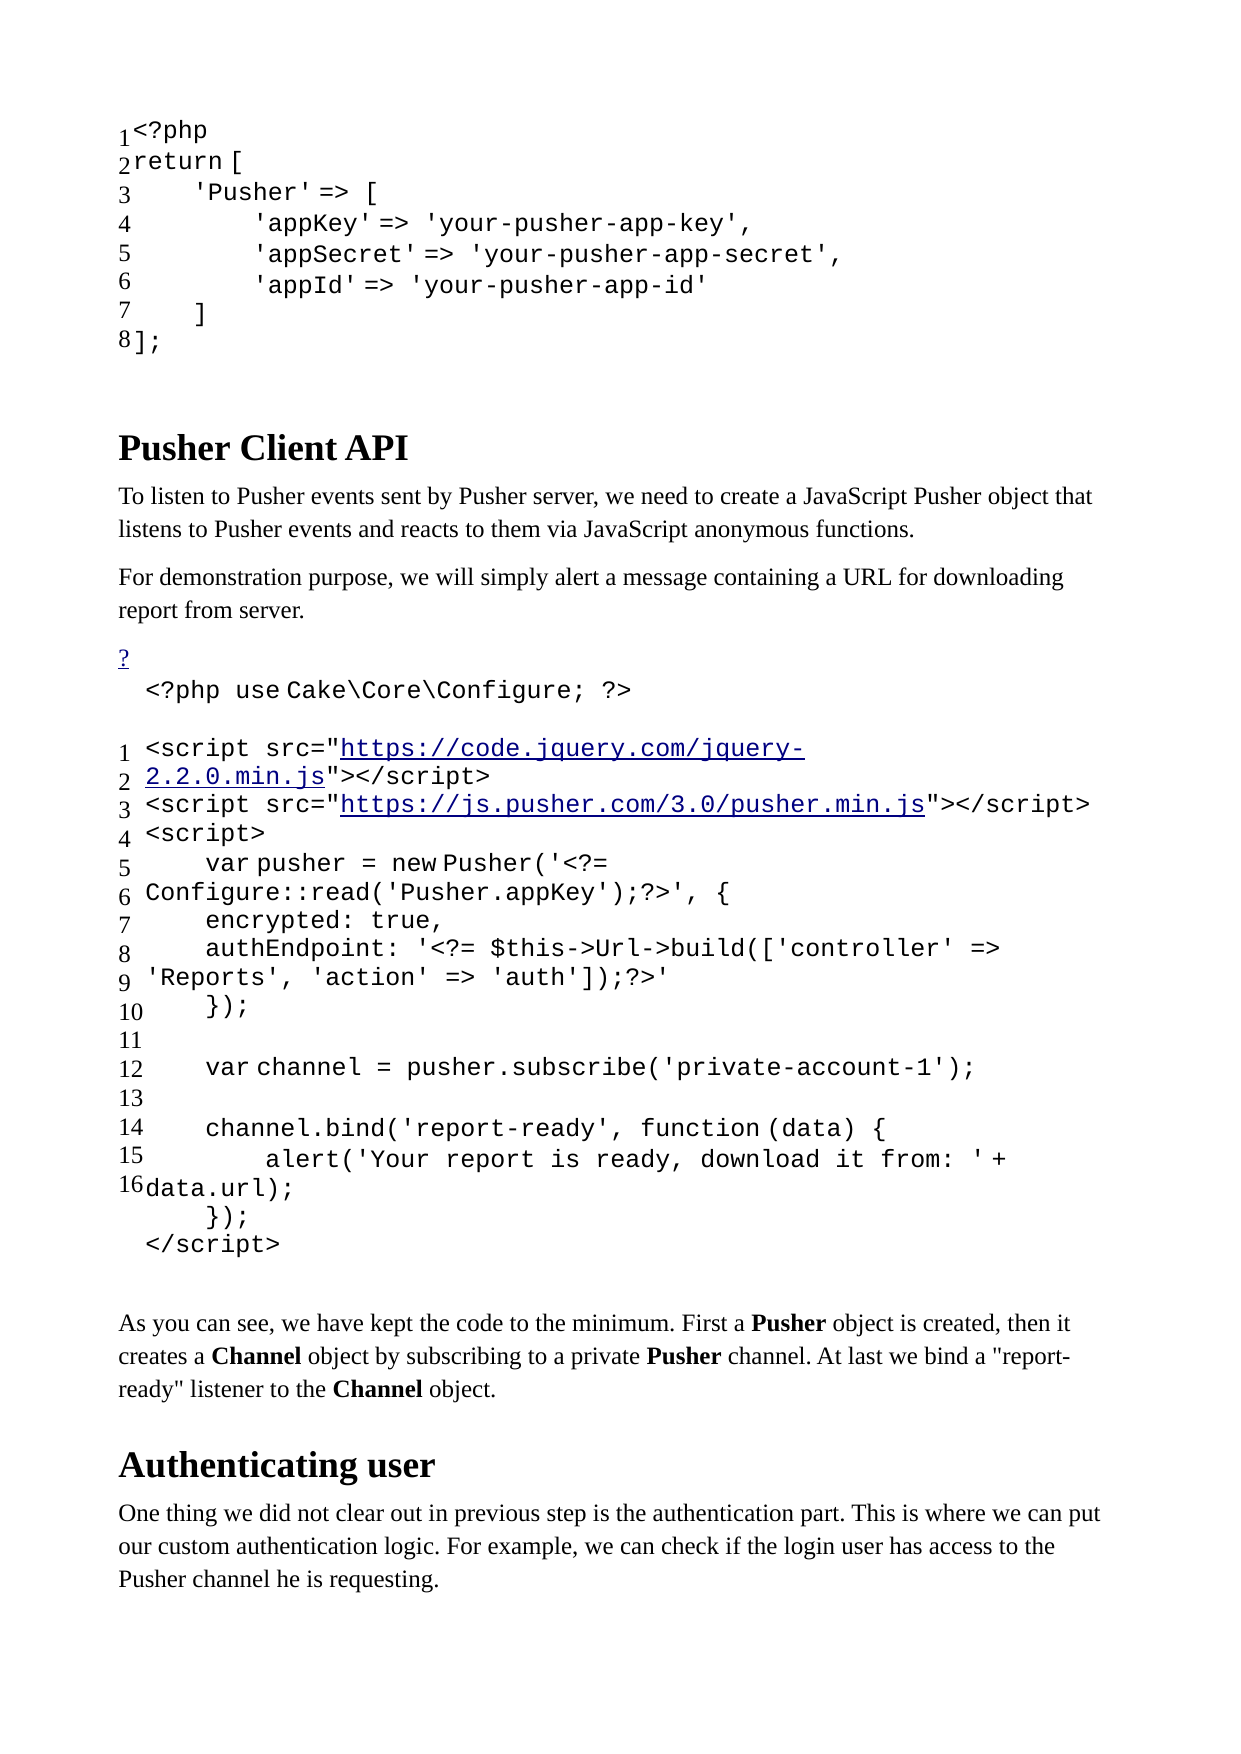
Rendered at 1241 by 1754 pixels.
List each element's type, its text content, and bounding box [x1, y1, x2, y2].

table_header 1 2 3 4 5 6 7 8 9 10 11 12 13 14 15 16 [118, 676, 145, 1260]
text ? [118, 643, 1122, 671]
table_header 1 2 3 4 5 6 7 8 [118, 118, 133, 357]
text For demonstration purpose, we will simply alert a message containing a URL for downloading report from server. [118, 562, 1122, 624]
text As you can see, we have kept the code to the minimum. First a Pusher object is created, then it creates a Channel object by subscribing to a private Pusher channel. At last we bind a "report-ready" listener to the Channel object. [118, 1308, 1122, 1403]
table_header <?php use Cake\Core\Configure; ?> <script src="https://code.jquery.com/jquery-2.2.0.min.js"></script> <script src="https://js.pusher.com/3.0/pusher.min.js"></script> <script> var pusher = new Pusher('<?= Configure::read('Pusher.appKey');?>', { encrypted: true, authEndpoint: '<?= $this->Url->build(['controller' => 'Reports', 'action' => 'auth']);?>' }); var channel = pusher.subscribe('private-account-1'); channel.bind('report-ready', function (data) { alert('Your report is ready, download it from: ' + data.url); }); </script> [145, 676, 1122, 1260]
text One thing we did not clear out in previous step is the authentication part. This is where we can put our custom authentication logic. For example, we can check if the login user has access to the Pusher channel he is requesting. [118, 1498, 1122, 1593]
subtitle Pusher Client API [118, 426, 1122, 469]
text To listen to Pusher events sent by Pusher server, we need to create a JavaScript Pusher object that listens to Pusher events and reacts to them via JavaScript anonymous functions. [118, 481, 1122, 543]
table_header <?php return [ 'Pusher' => [ 'appKey' => 'your-pusher-app-key', 'appSecret' => 'your-pusher-app-secret', 'appId' => 'your-pusher-app-id' ] ]; [133, 118, 853, 357]
subtitle Authenticating user [118, 1442, 1122, 1485]
